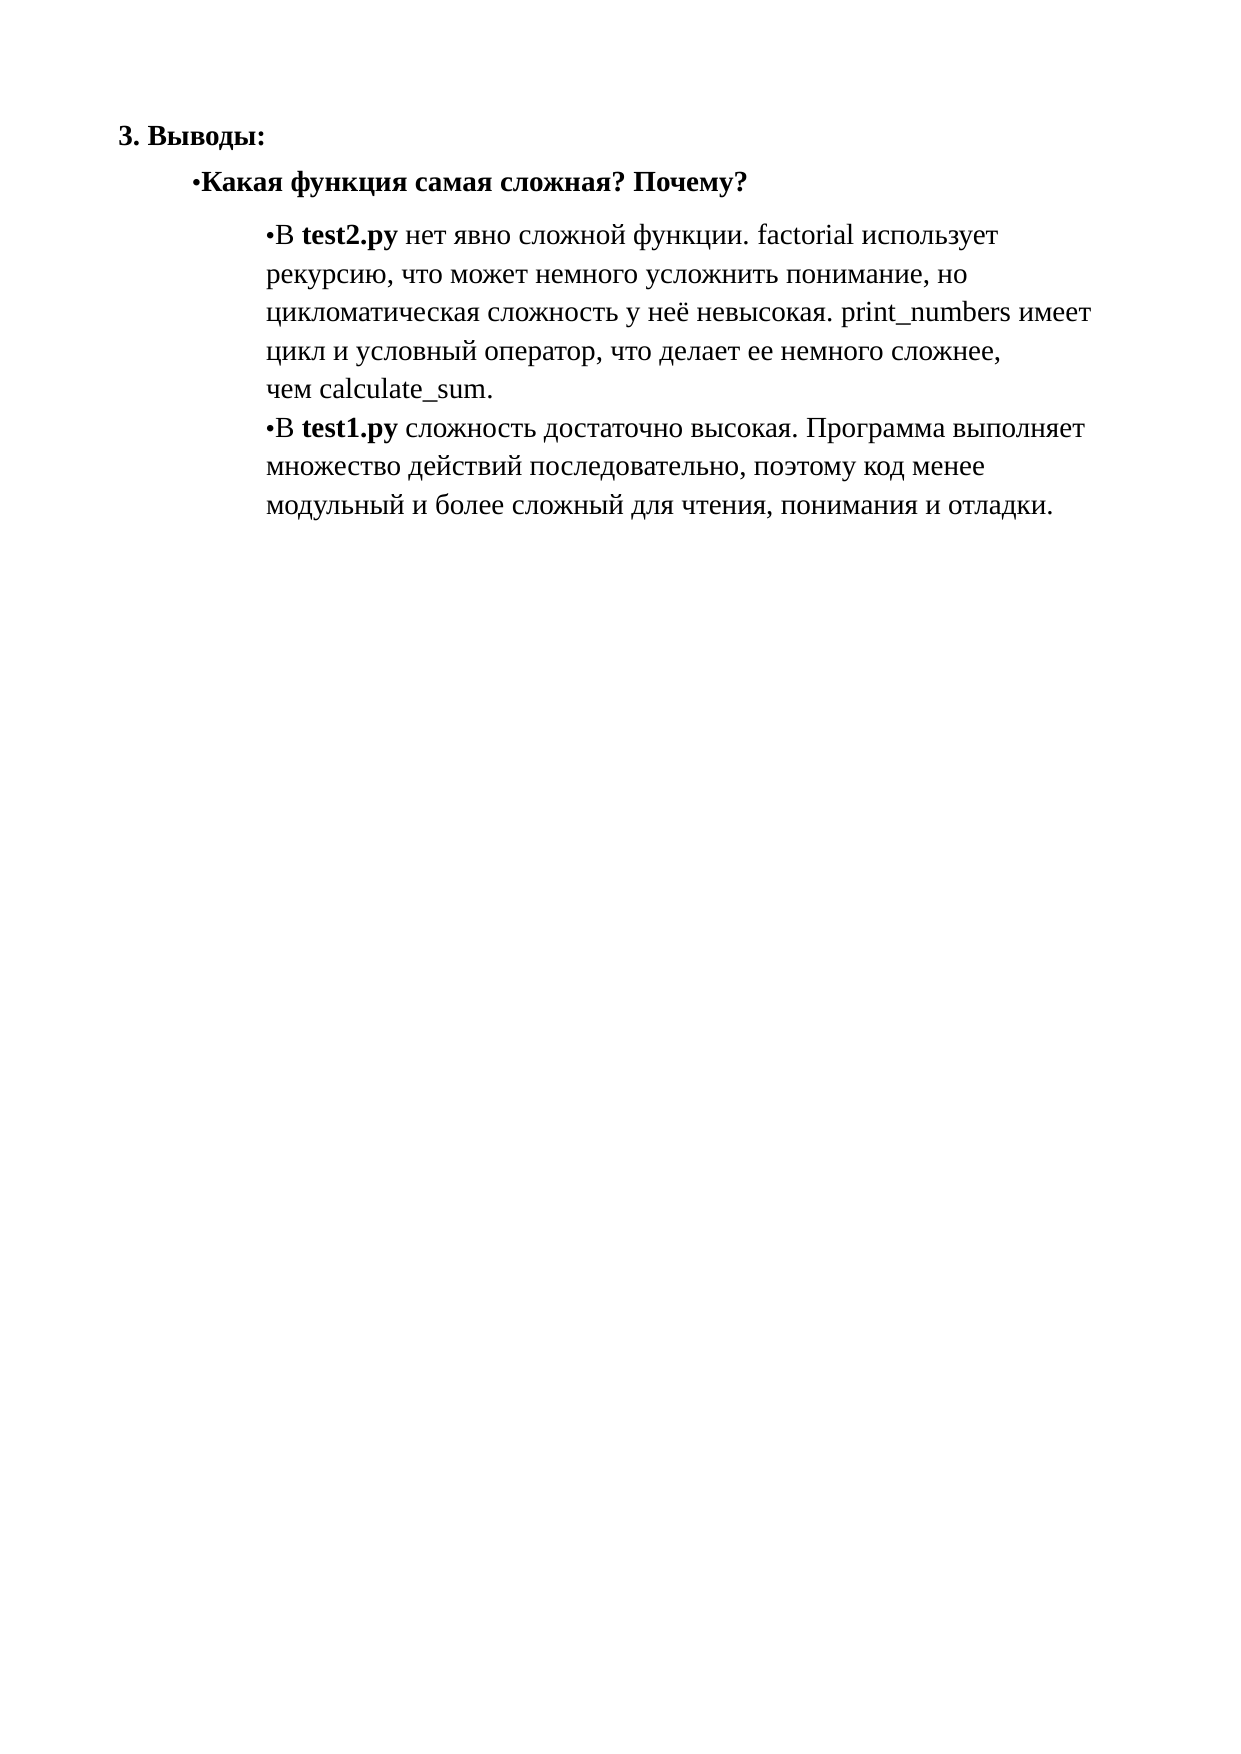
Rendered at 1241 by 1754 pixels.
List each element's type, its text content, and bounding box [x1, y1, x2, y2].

list В test1.py сложность достаточно высокая. Программа выполняет множество действий последовательно, поэтому код менее модульный и более сложный для чтения, понимания и отладки. [118, 410, 1122, 521]
list Какая функция самая сложная? Почему? [118, 164, 1122, 198]
list В test2.py нет явно сложной функции. factorial использует рекурсию, что может немного усложнить понимание, но цикломатическая сложность у неё невысокая. print_numbers имеет цикл и условный оператор, что делает ее немного сложнее, чем calculate_sum. [118, 217, 1122, 405]
subtitle 3. Выводы: [118, 118, 1122, 152]
